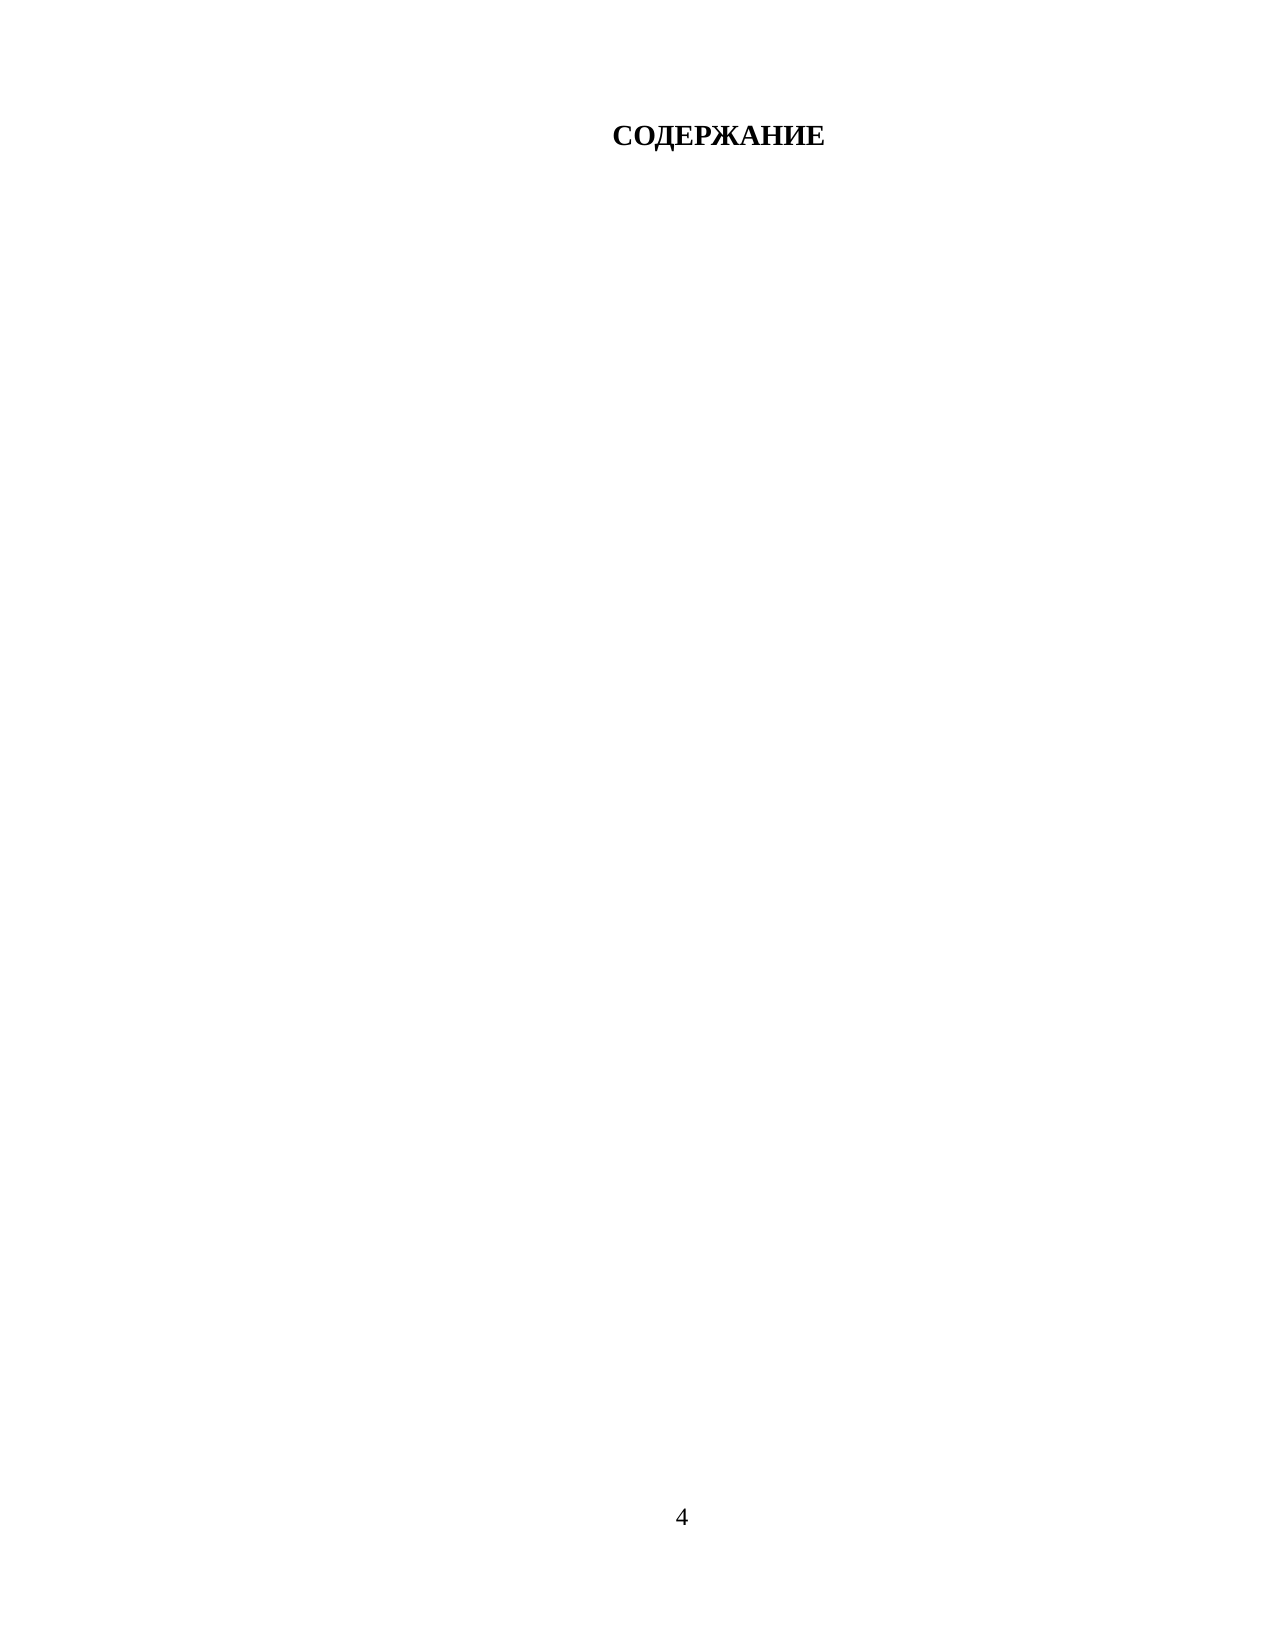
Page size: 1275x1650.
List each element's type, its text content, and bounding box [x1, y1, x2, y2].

text СОДЕРЖАНИЕ [177, 118, 1186, 152]
